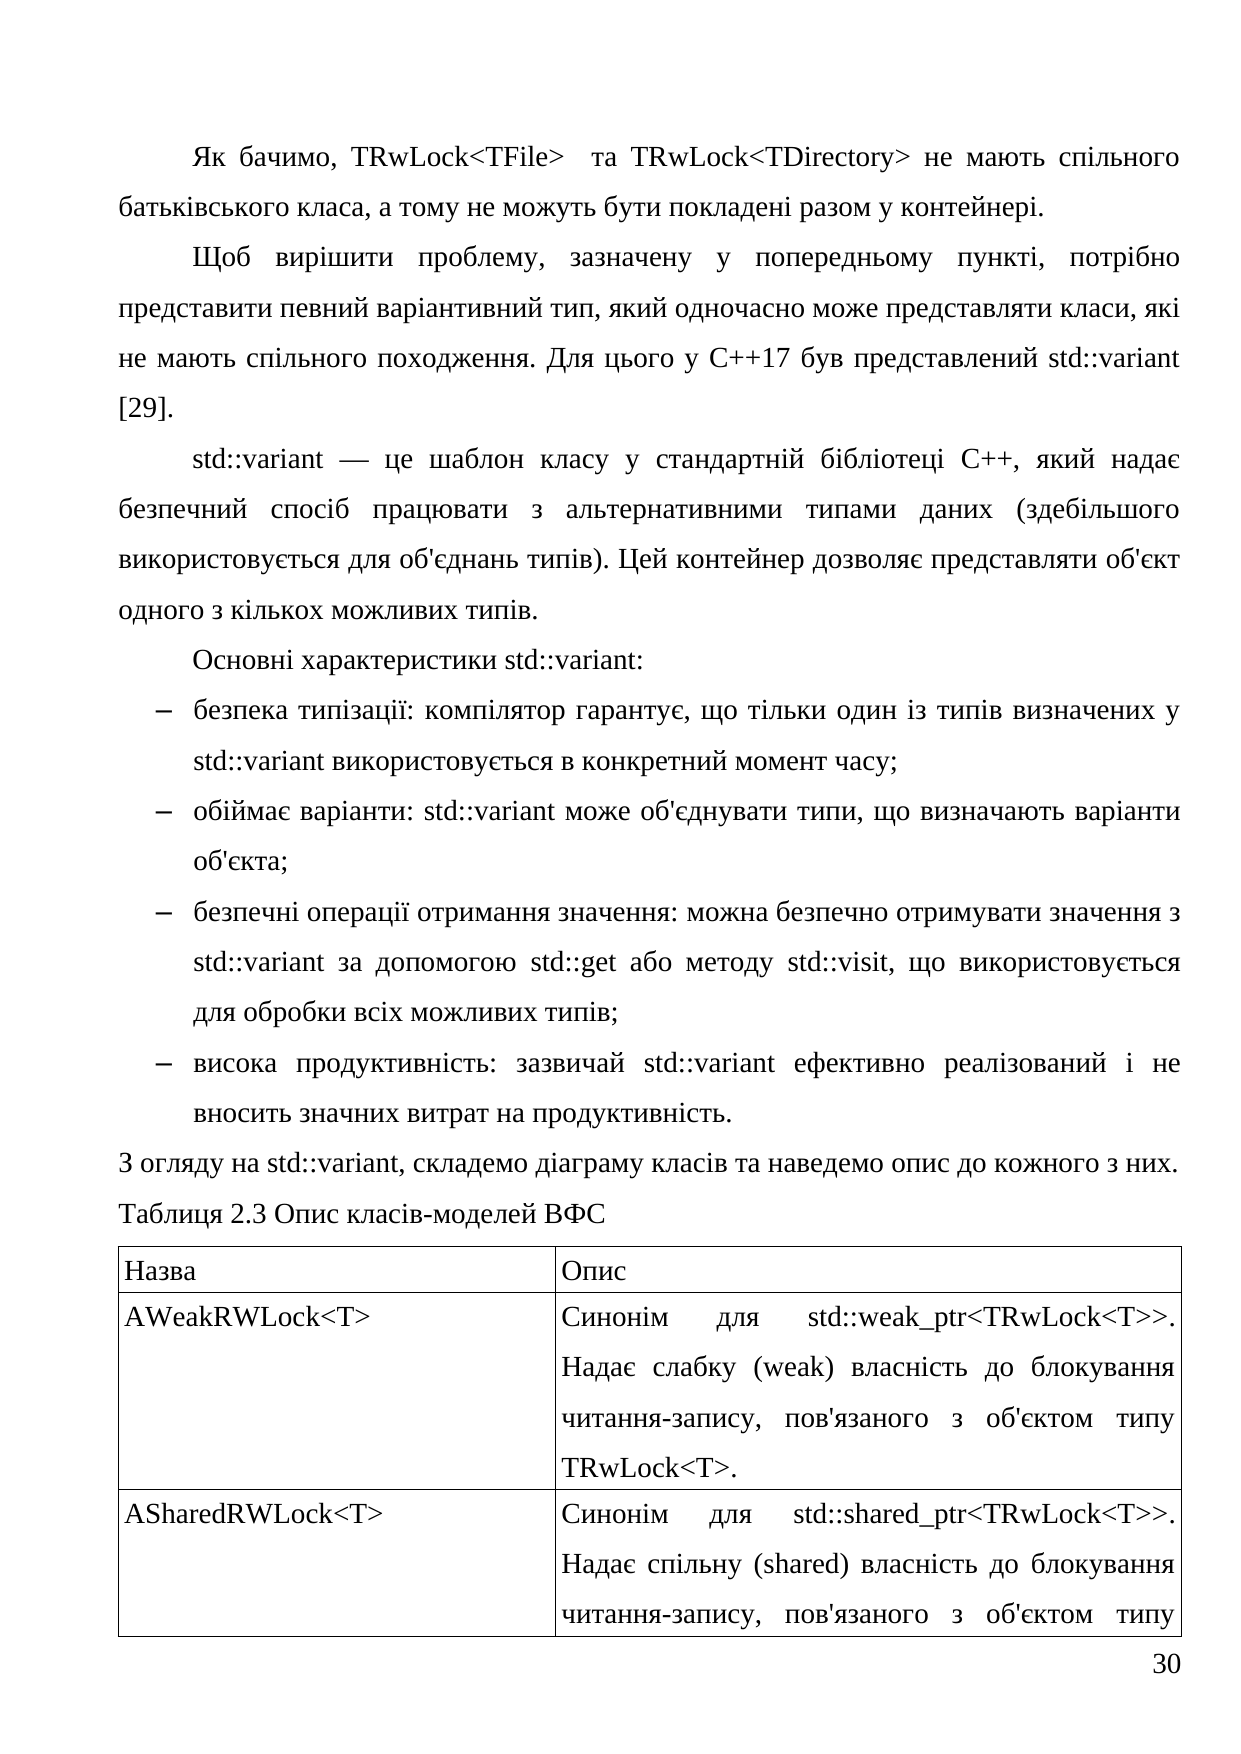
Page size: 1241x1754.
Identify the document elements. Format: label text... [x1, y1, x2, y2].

list безпека типізації: компілятор гарантує, що тільки один із типів визначених у std::variant використовується в конкретний момент часу; [156, 692, 1181, 776]
text Щоб вирішити проблему, зазначену у попередньому пункті, потрібно представити певний варіантивний тип, який одночасно може представляти класи, які не мають спільного походження. Для цього у C++17 був представлений std::variant [29]. [118, 239, 1181, 424]
list безпечні операції отримання значення: можна безпечно отримувати значення з std::variant за допомогою std::get або методу std::visit, що використовується для обробки всіх можливих типів; [156, 894, 1181, 1028]
table_cell Синонім для std::shared_ptr<TRwLock<T>>. Надає спільну (shared) власність до блокування читання-запису, пов'язаного з об'єктом типу [556, 1490, 1181, 1636]
table_cell AWeakRWLock<T> [119, 1293, 555, 1489]
text std::variant — це шаблон класу у стандартній бібліотеці C++, який надає безпечний спосіб працювати з альтернативними типами даних (здебільшого використовується для об'єднань типів). Цей контейнер дозволяє представляти об'єкт одного з кількох можливих типів. [118, 441, 1181, 625]
text Як бачимо, TRwLock<TFile> та TRwLock<TDirectory> не мають спільного батьківського класа, а тому не можуть бути покладені разом у контейнері. [118, 139, 1181, 223]
list Опис класів-моделей ВФС [118, 1196, 1181, 1229]
table_cell ASharedRWLock<T> [119, 1490, 555, 1636]
table_header Опис [556, 1247, 1181, 1292]
table_header Назва [119, 1247, 555, 1292]
list обіймає варіанти: std::variant може об'єднувати типи, що визначають варіанти об'єкта; [156, 793, 1181, 877]
text З огляду на std::variant, складемо діаграму класів та наведемо опис до кожного з них. [118, 1146, 1181, 1179]
table_cell Синонім для std::weak_ptr<TRwLock<T>>. Надає слабку (weak) власність до блокування читання-запису, пов'язаного з об'єктом типу TRwLock<T>. [556, 1293, 1181, 1489]
text Основні характеристики std::variant: [118, 642, 1181, 676]
list висока продуктивність: зазвичай std::variant ефективно реалізований і не вносить значних витрат на продуктивність. [156, 1045, 1181, 1129]
